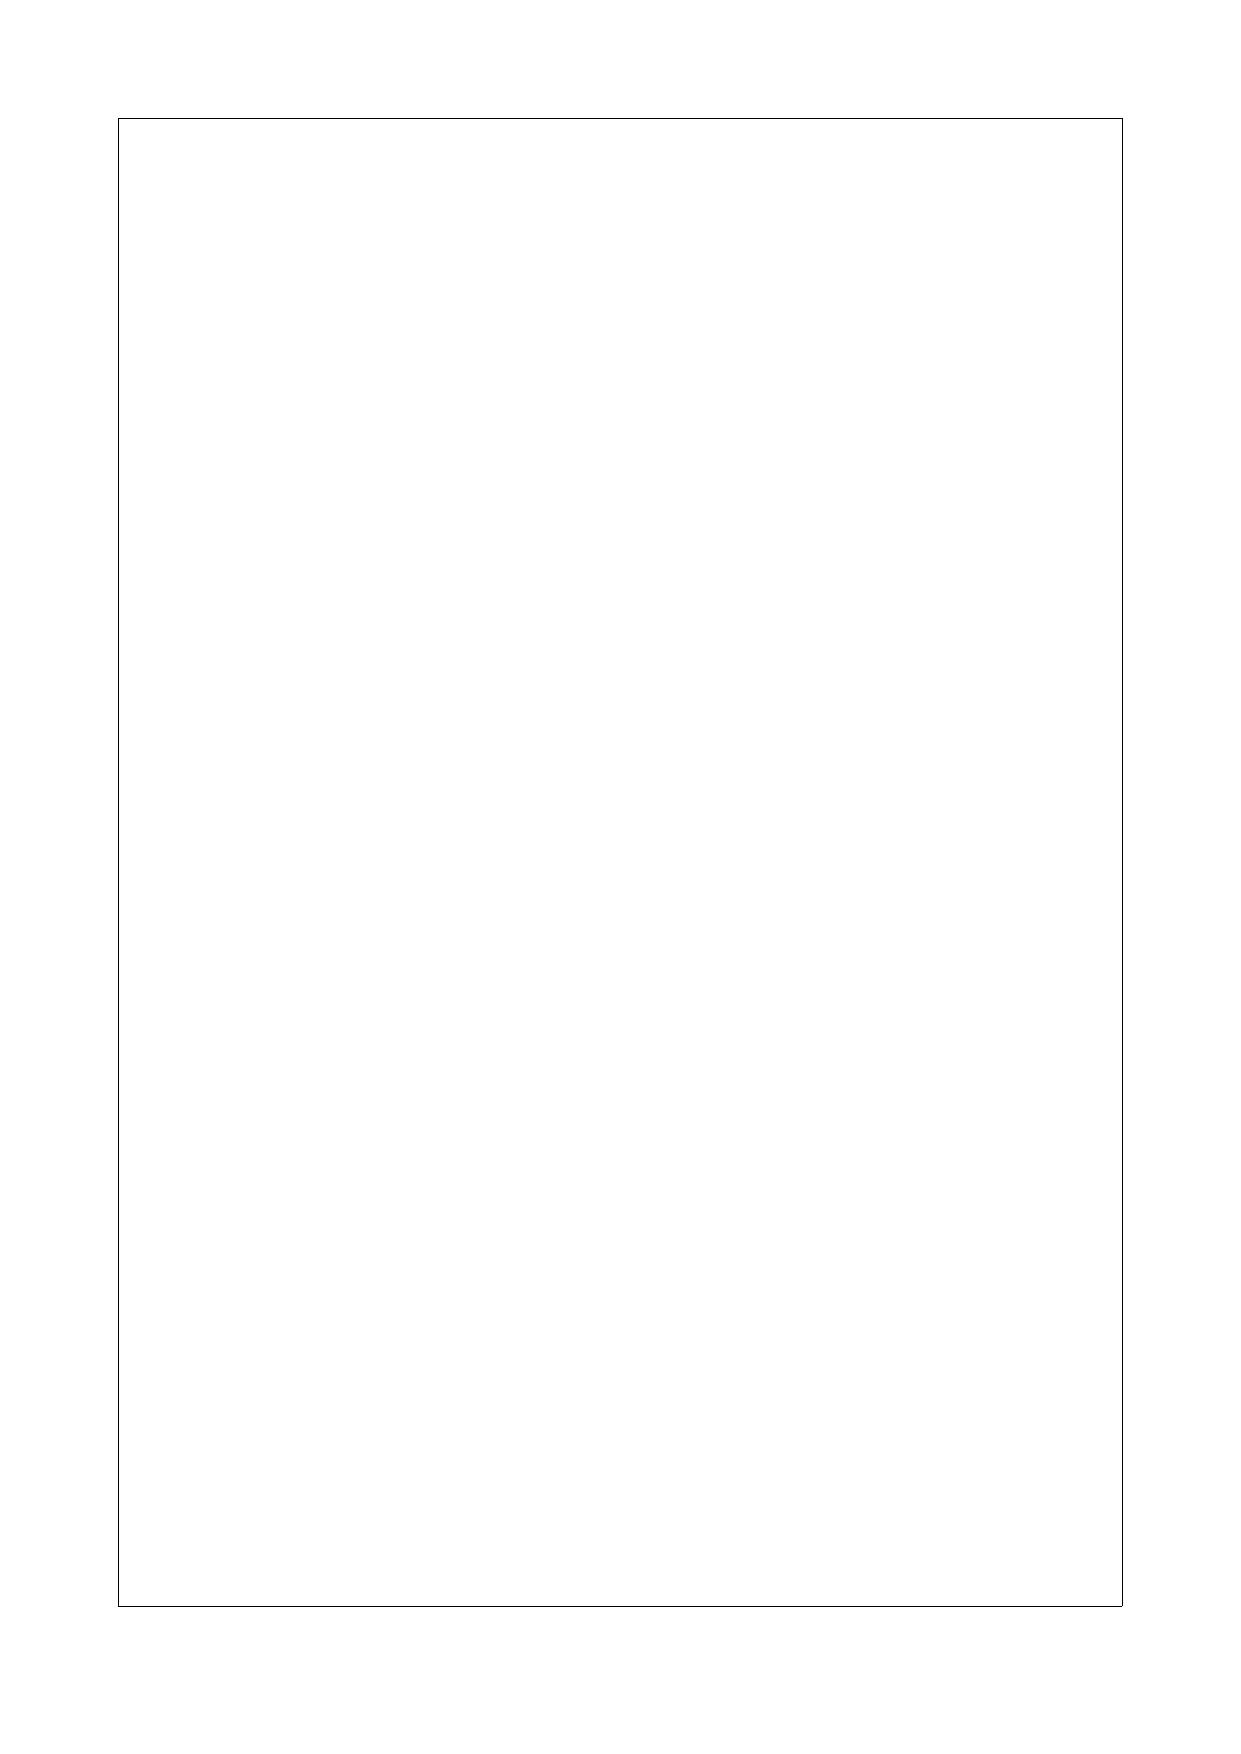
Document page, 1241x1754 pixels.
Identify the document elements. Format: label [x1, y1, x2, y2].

table_cell [119, 119, 1122, 1606]
